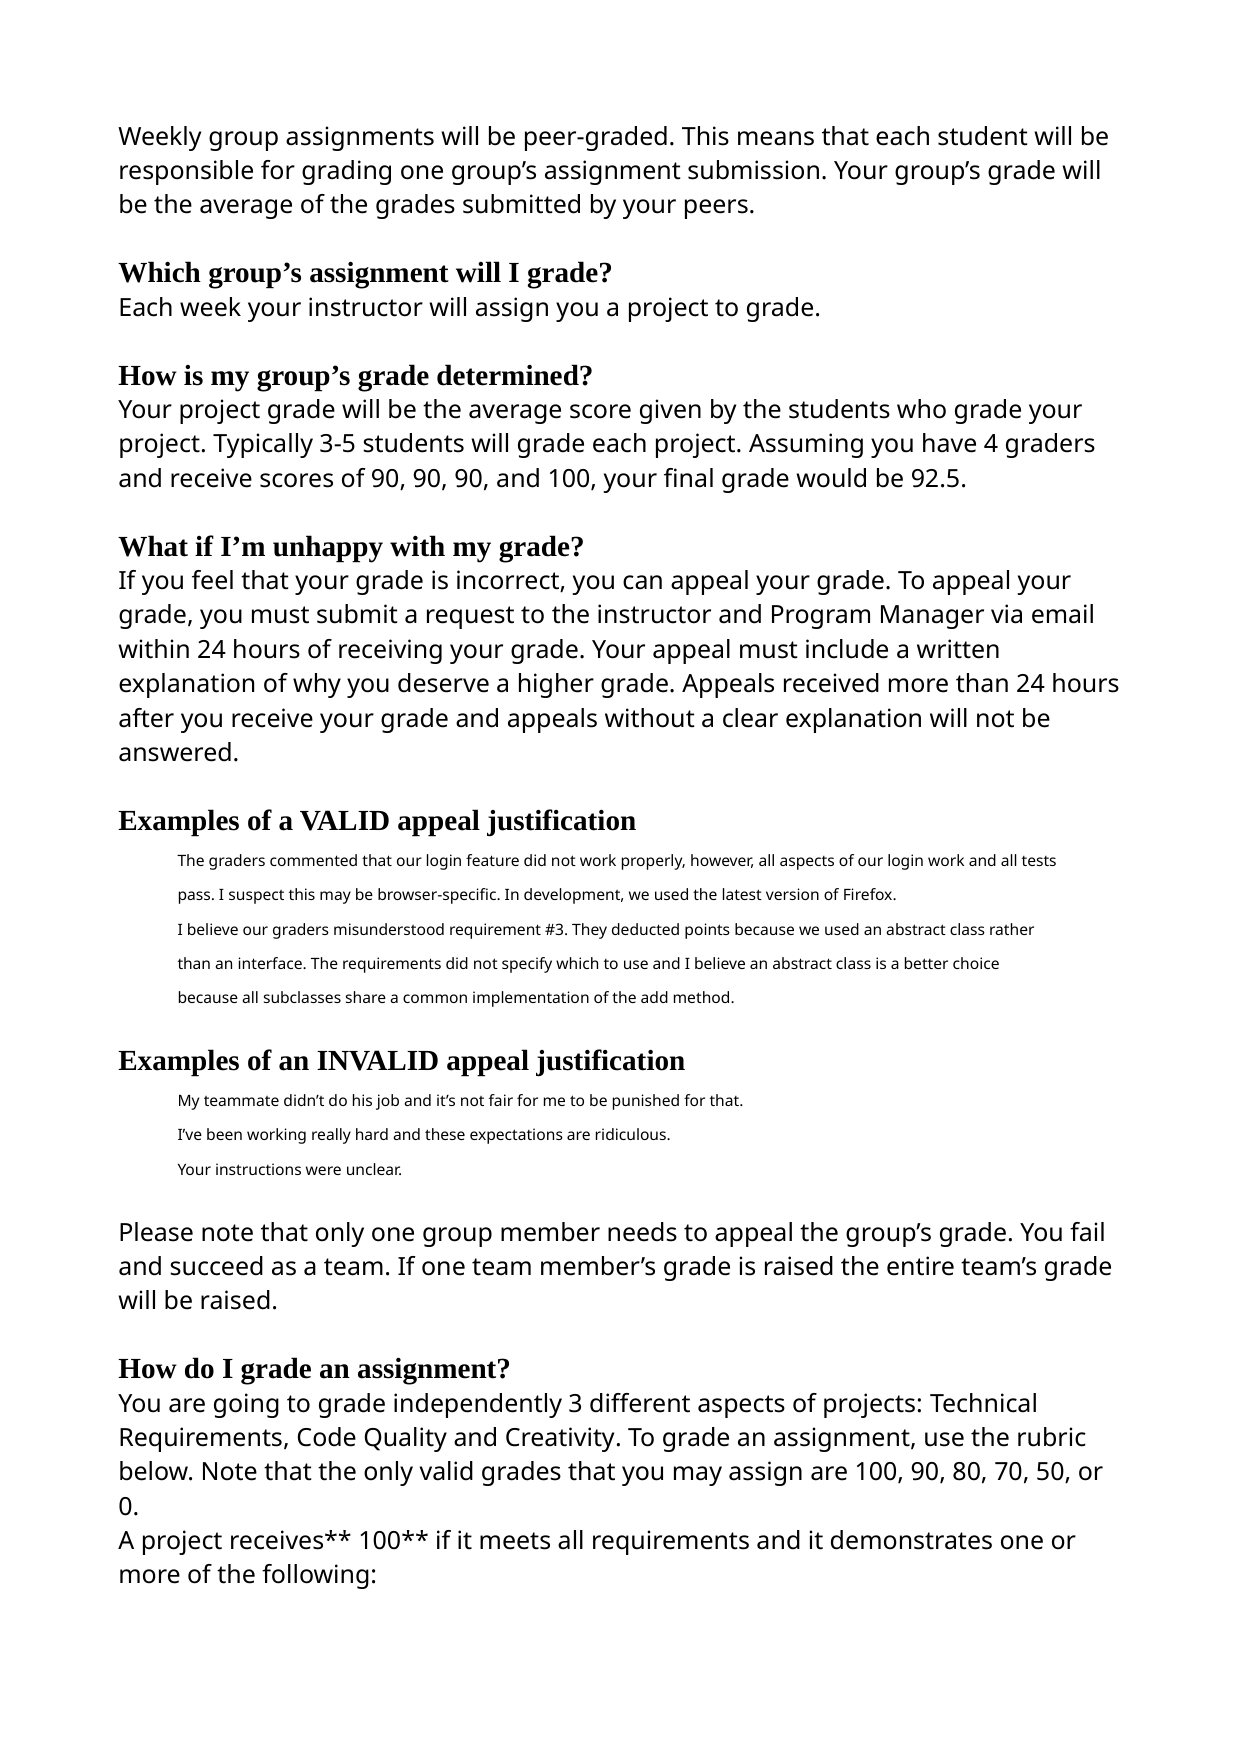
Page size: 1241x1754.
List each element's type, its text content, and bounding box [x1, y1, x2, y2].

subtitle Examples of an INVALID appeal justification [118, 1043, 1122, 1076]
subtitle What if I’m unhappy with my grade? [118, 529, 1122, 562]
subtitle Examples of a VALID appeal justification [118, 803, 1122, 837]
subtitle Which group’s assignment will I grade? [118, 256, 1122, 289]
text The graders commented that our login feature did not work properly, however, all aspects of our login work and all tests pass. I suspect this may be browser-specific. In development, we used the latest version of Firefox. [177, 837, 1063, 905]
text I believe our graders misunderstood requirement #3. They deducted points because we used an abstract class rather than an interface. The requirements did not specify which to use and I believe an abstract class is a better choice because all subclasses share a common implementation of the add method. [177, 905, 1063, 1008]
text Your instructions were unclear. [177, 1145, 1063, 1179]
text If you feel that your grade is incorrect, you can appeal your grade. To appeal your grade, you must submit a request to the instructor and Program Manager via email within 24 hours of receiving your grade. Your appeal must include a written explanation of why you deserve a higher grade. Appeals received more than 24 hours after you receive your grade and appeals without a clear explanation will not be answered. [118, 562, 1122, 769]
text Please note that only one group member needs to appeal the group’s grade. You fail and succeed as a team. If one team member’s grade is raised the entire team’s grade will be raised. [118, 1214, 1122, 1317]
text I’ve been working really hard and these expectations are ridiculous. [177, 1111, 1063, 1145]
subtitle How is my group’s grade determined? [118, 358, 1122, 391]
text Your project grade will be the average score given by the students who grade your project. Typically 3-5 students will grade each project. Assuming you have 4 graders and receive scores of 90, 90, 90, and 100, your final grade would be 92.5. [118, 391, 1122, 494]
text My teammate didn’t do his job and it’s not fair for me to be punished for that. [177, 1076, 1063, 1111]
text You are going to grade independently 3 different aspects of projects: Technical Requirements, Code Quality and Creativity. To grade an assignment, use the rubric below. Note that the only valid grades that you may assign are 100, 90, 80, 70, 50, or 0. [118, 1385, 1122, 1522]
text A project receives** 100** if it meets all requirements and it demonstrates one or more of the following: [118, 1522, 1122, 1591]
subtitle How do I grade an assignment? [118, 1351, 1122, 1385]
text Each week your instructor will assign you a project to grade. [118, 289, 1122, 323]
text Weekly group assignments will be peer-graded. This means that each student will be responsible for grading one group’s assignment submission. Your group’s grade will be the average of the grades submitted by your peers. [118, 118, 1122, 221]
